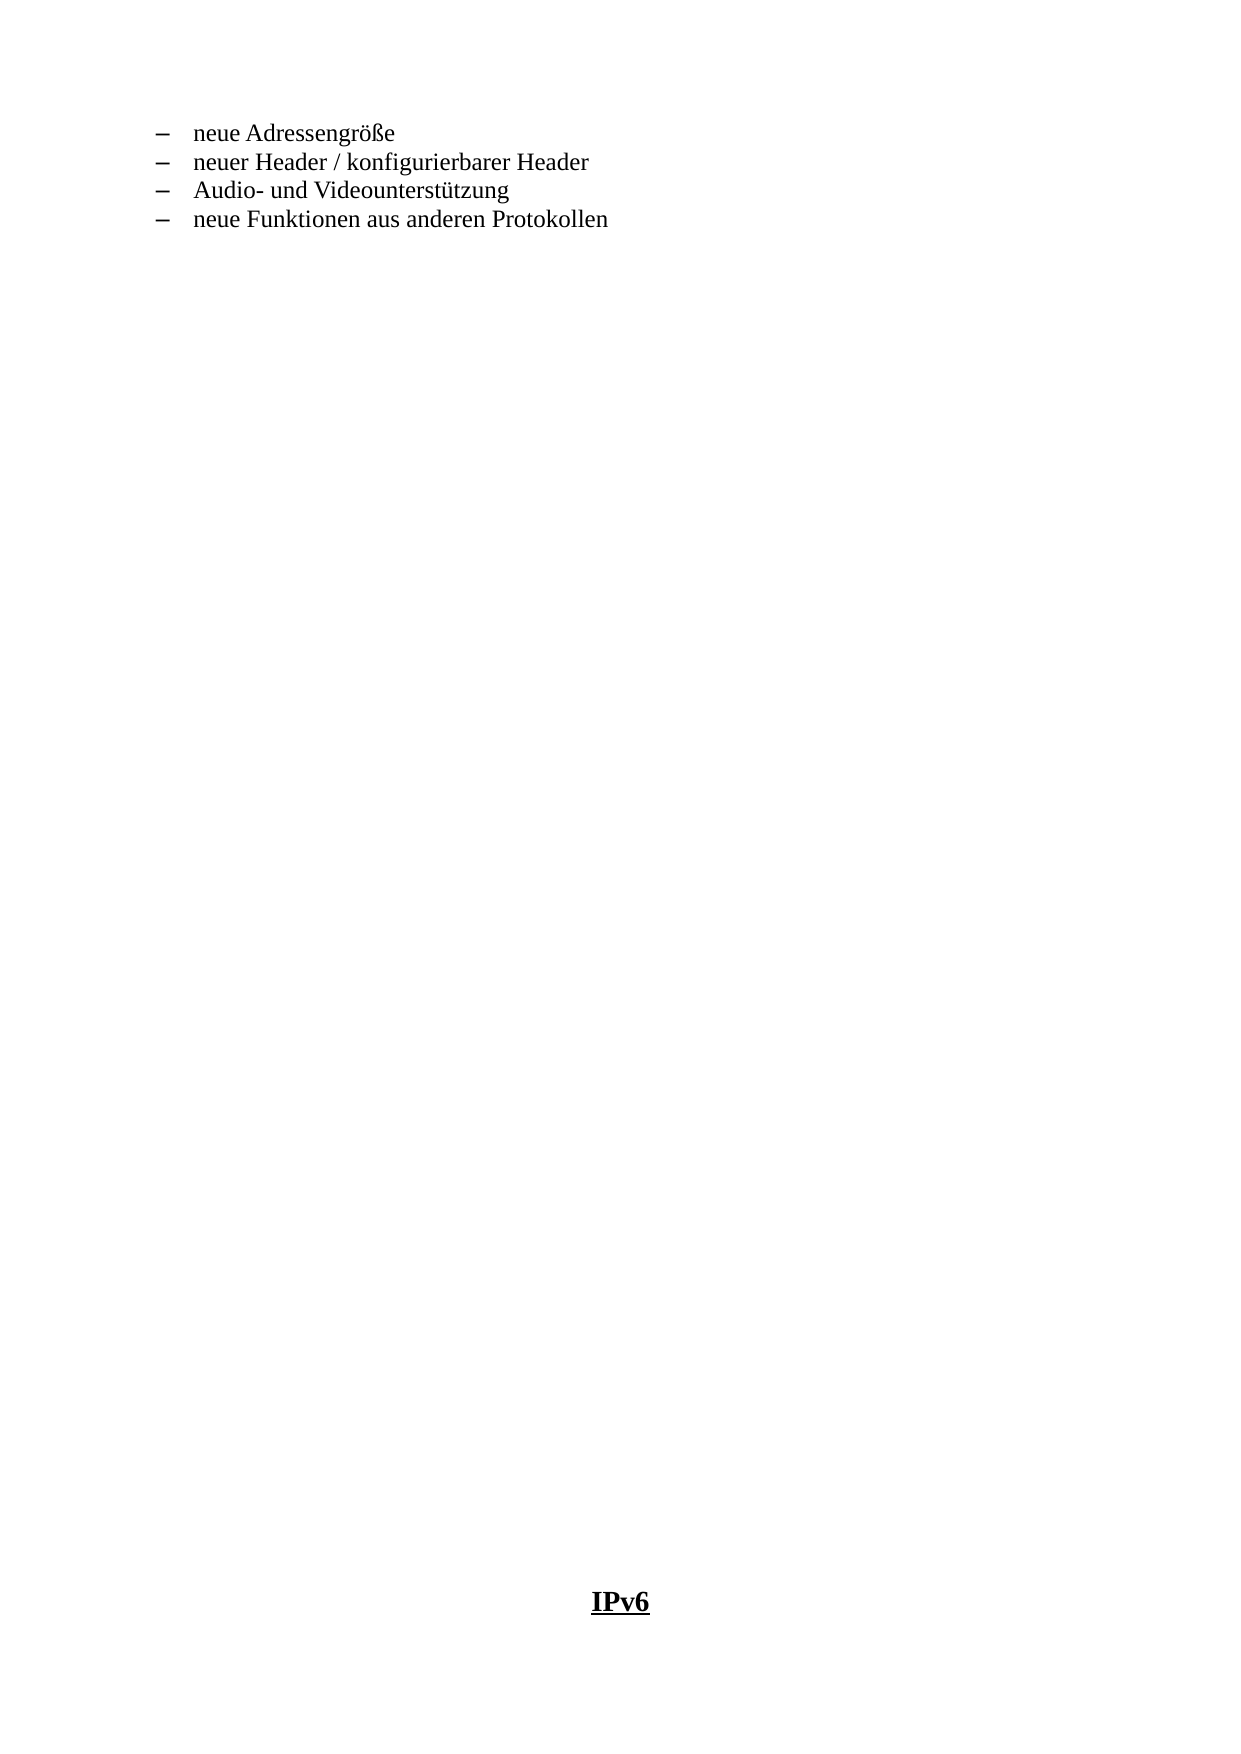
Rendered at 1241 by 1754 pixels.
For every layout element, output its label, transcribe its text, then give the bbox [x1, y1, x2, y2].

list neue Adressengröße [156, 118, 1122, 147]
text IPv6 [118, 1584, 1122, 1618]
list neue Funktionen aus anderen Protokollen [156, 204, 1122, 233]
list Audio- und Videounterstützung [156, 176, 1122, 204]
list neuer Header / konfigurierbarer Header [156, 147, 1122, 176]
